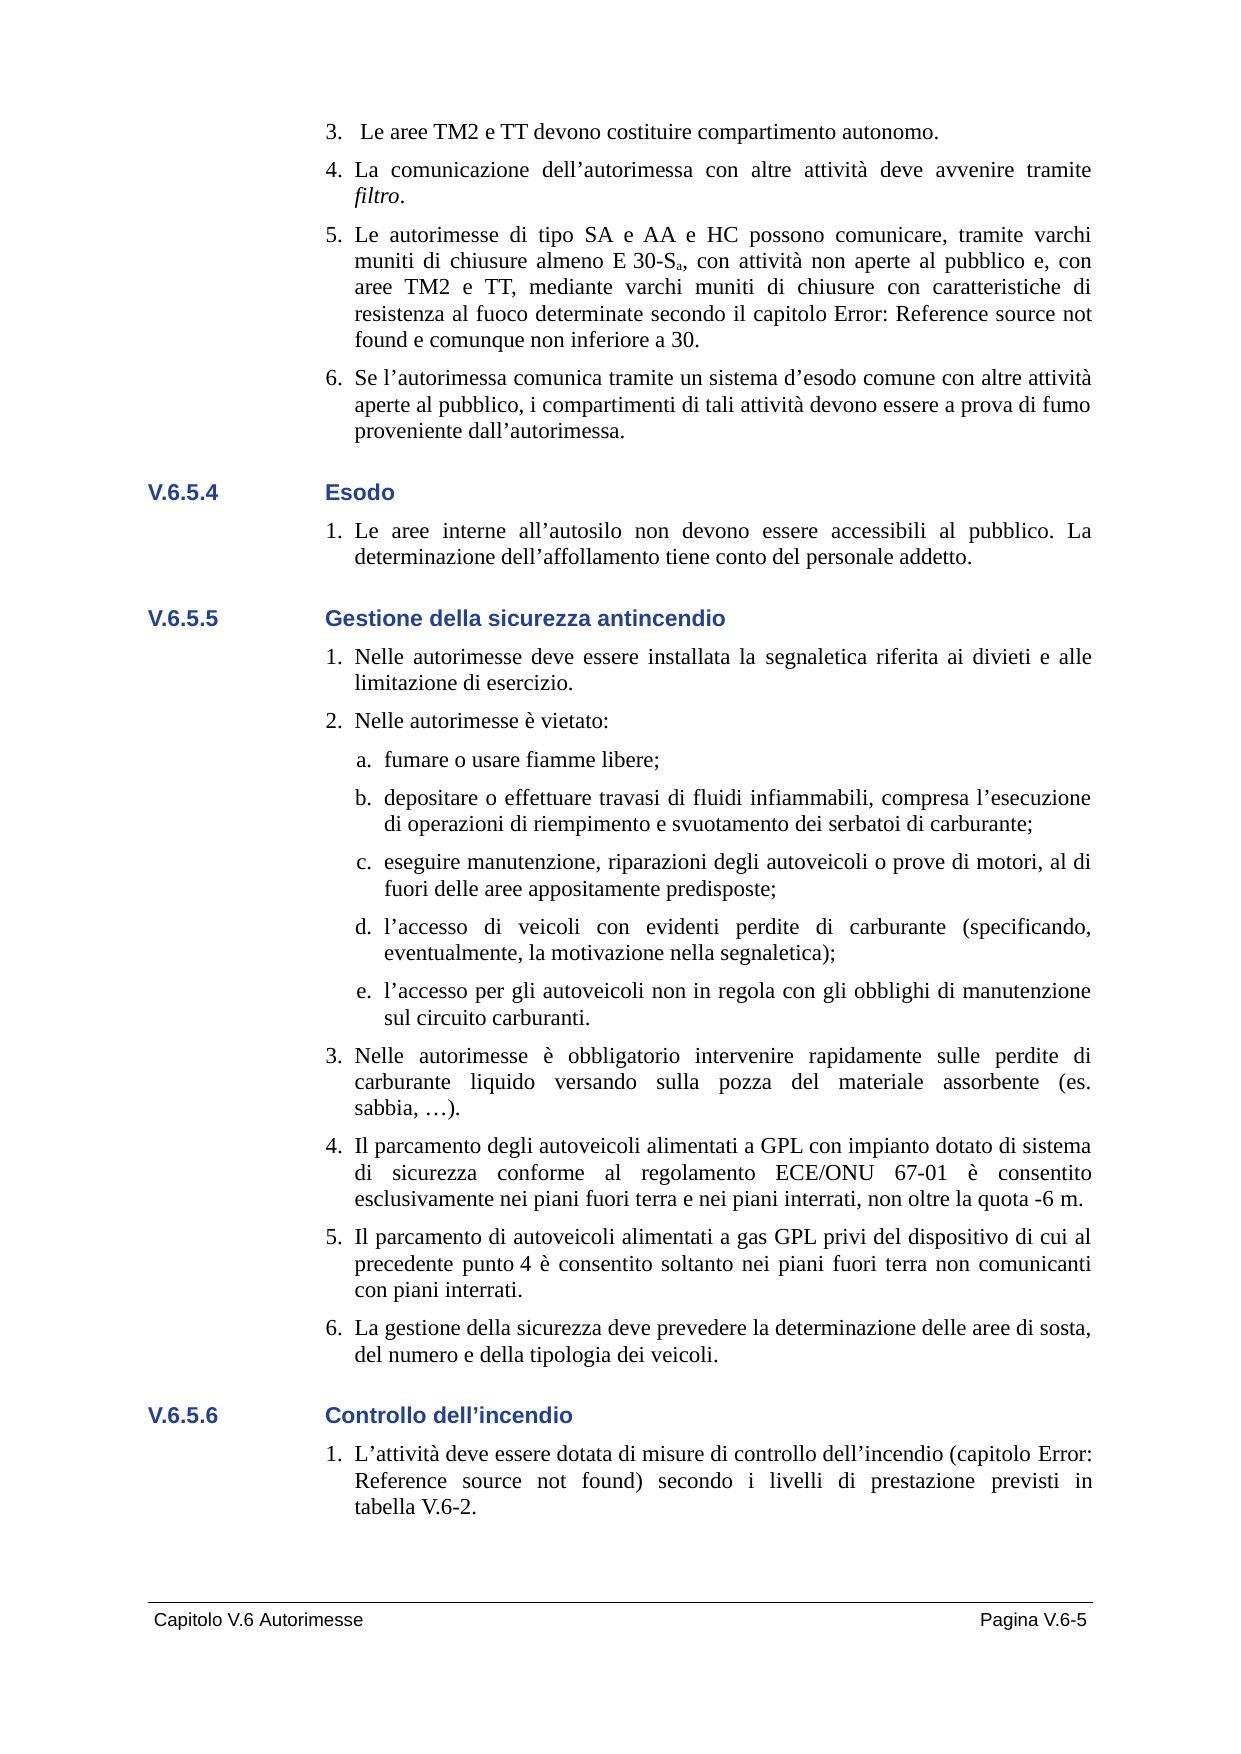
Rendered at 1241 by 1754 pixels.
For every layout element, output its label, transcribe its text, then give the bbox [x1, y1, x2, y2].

subtitle Controllo dell’incendio [148, 1402, 1093, 1429]
list Nelle autorimesse è vietato: [342, 708, 1093, 734]
list eseguire manutenzione, riparazioni degli autoveicoli o prove di motori, al di fuori delle aree appositamente predisposte; [372, 848, 1093, 901]
list Se l’autorimessa comunica tramite un sistema d’esodo comune con altre attività aperte al pubblico, i compartimenti di tali attività devono essere a prova di fumo proveniente dall’autorimessa. [342, 364, 1093, 443]
list Le aree TM2 e TT devono costituire compartimento autonomo. [342, 118, 1093, 144]
list Il parcamento degli autoveicoli alimentati a GPL con impianto dotato di sistema di sicurezza conforme al regolamento ECE/ONU 67-01 è consentito esclusivamente nei piani fuori terra e nei piani interrati, non oltre la quota -6 m. [342, 1133, 1093, 1212]
list Le autorimesse di tipo SA e AA e HC possono comunicare, tramite varchi muniti di chiusure almeno E 30-Sa, con attività non aperte al pubblico e, con aree TM2 e TT, mediante varchi muniti di chiusure con caratteristiche di resistenza al fuoco determinate secondo il capitolo Errore: sorgente del riferimento non trovata e comunque non inferiore a 30. [342, 221, 1093, 352]
list l’accesso di veicoli con evidenti perdite di carburante (specificando, eventualmente, la motivazione nella segnaletica); [372, 913, 1093, 966]
list La gestione della sicurezza deve prevedere la determinazione delle aree di sosta, del numero e della tipologia dei veicoli. [342, 1314, 1093, 1367]
list La comunicazione dell’autorimessa con altre attività deve avvenire tramite filtro. [342, 156, 1093, 209]
list depositare o effettuare travasi di fluidi infiammabili, compresa l’esecuzione di operazioni di riempimento e svuotamento dei serbatoi di carburante; [372, 784, 1093, 837]
list Nelle autorimesse è obbligatorio intervenire rapidamente sulle perdite di carburante liquido versando sulla pozza del materiale assorbente (es. sabbia, …). [342, 1042, 1093, 1121]
list Le aree interne all’autosilo non devono essere accessibili al pubblico. La determinazione dell’affollamento tiene conto del personale addetto. [342, 517, 1093, 569]
list Il parcamento di autoveicoli alimentati a gas GPL privi del dispositivo di cui al precedente punto 4 è consentito soltanto nei piani fuori terra non comunicanti con piani interrati. [342, 1223, 1093, 1302]
list fumare o usare fiamme libere; [372, 746, 1093, 772]
subtitle Esodo [148, 479, 1093, 505]
subtitle Gestione della sicurezza antincendio [148, 605, 1093, 631]
list l’accesso per gli autoveicoli non in regola con gli obblighi di manutenzione sul circuito carburanti. [372, 977, 1093, 1030]
list Nelle autorimesse deve essere installata la segnaletica riferita ai divieti e alle limitazione di esercizio. [342, 643, 1093, 696]
list L’attività deve essere dotata di misure di controllo dell’incendio (capitolo Errore: sorgente del riferimento non trovata) secondo i livelli di prestazione previsti in tabella V.6-2. [342, 1441, 1093, 1519]
